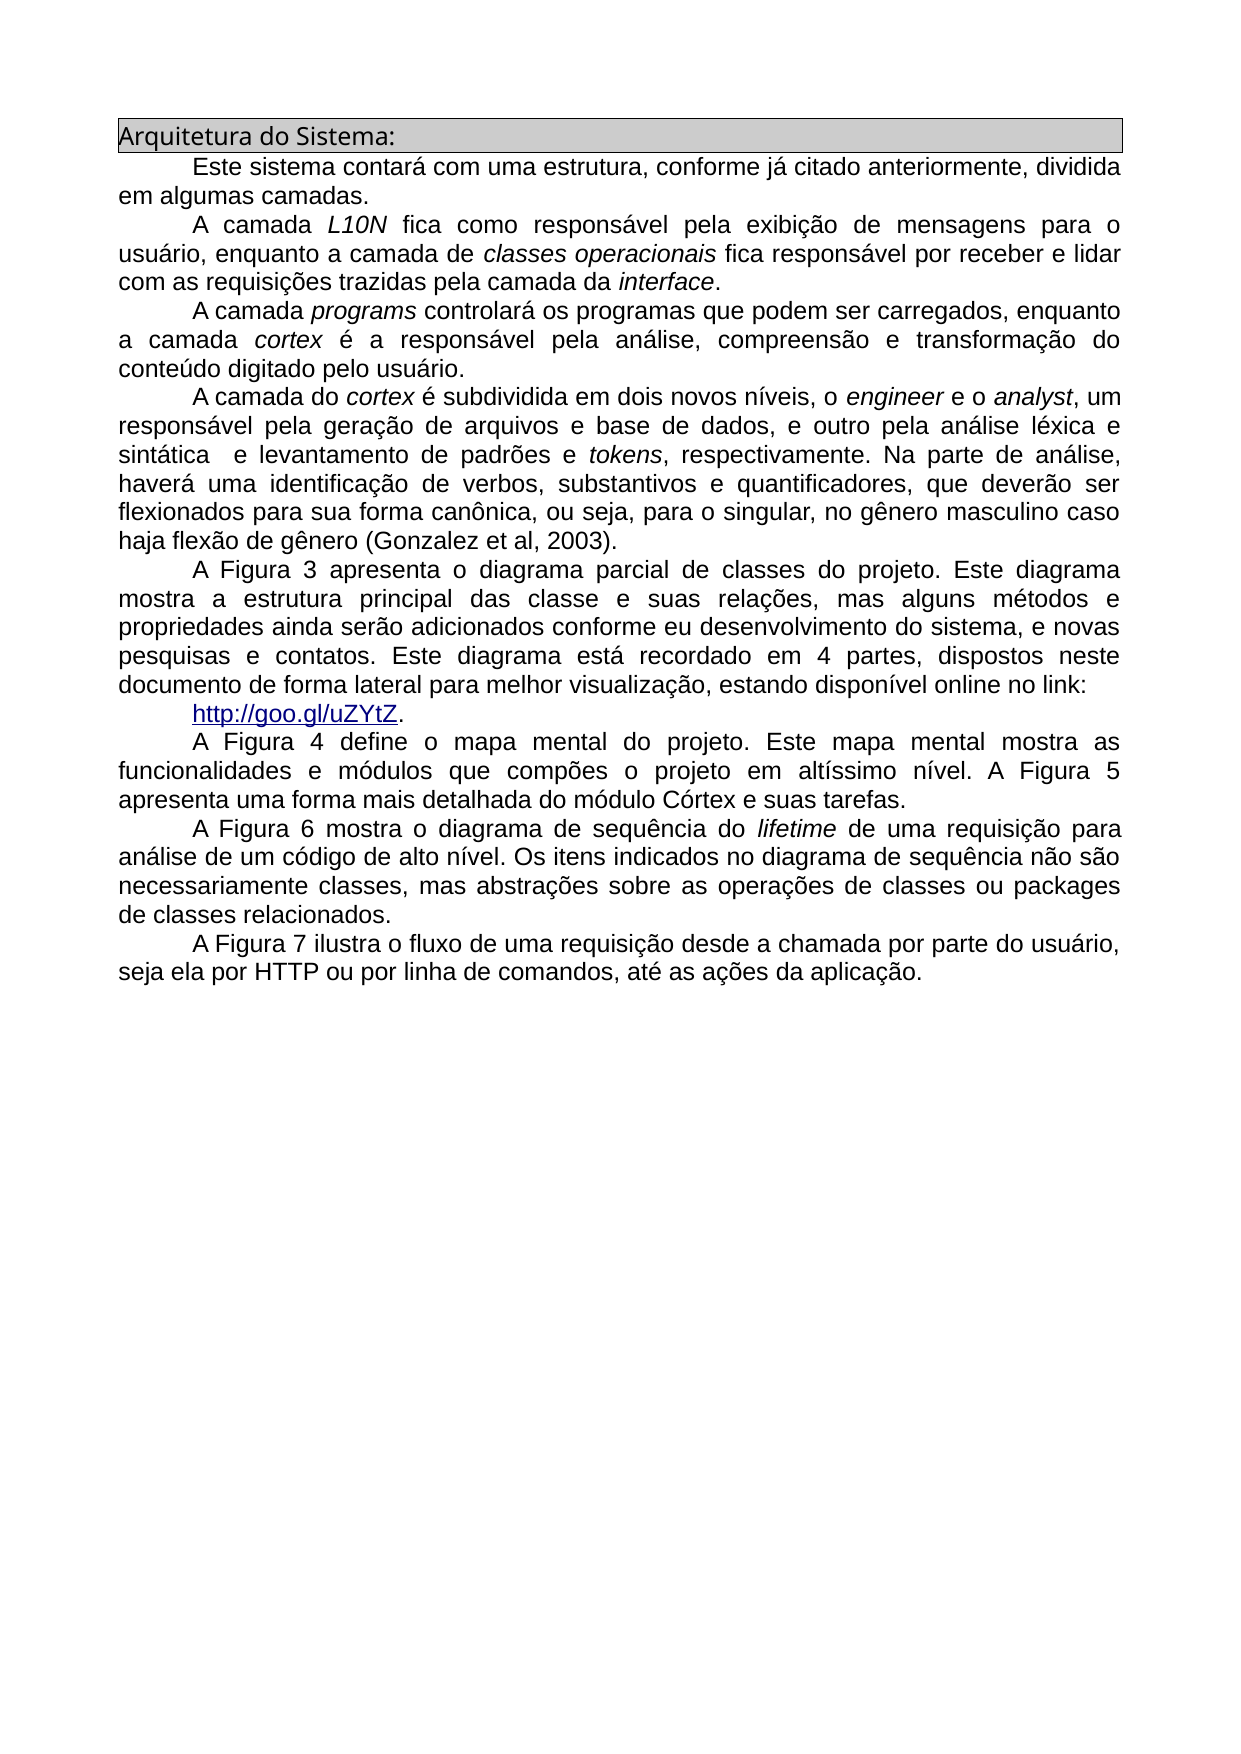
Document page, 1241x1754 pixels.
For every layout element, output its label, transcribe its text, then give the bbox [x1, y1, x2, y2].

text A camada programs controlará os programas que podem ser carregados, enquanto a camada cortex é a responsável pela análise, compreensão e transformação do conteúdo digitado pelo usuário. [118, 296, 1122, 382]
text A camada L10N fica como responsável pela exibição de mensagens para o usuário, enquanto a camada de classes operacionais fica responsável por receber e lidar com as requisições trazidas pela camada da interface. [118, 210, 1122, 296]
text A Figura 6 mostra o diagrama de sequência do lifetime de uma requisição para análise de um código de alto nível. Os itens indicados no diagrama de sequência não são necessariamente classes, mas abstrações sobre as operações de classes ou packages de classes relacionados. [118, 814, 1122, 929]
text A Figura 3 apresenta o diagrama parcial de classes do projeto. Este diagrama mostra a estrutura principal das classe e suas relações, mas alguns métodos e propriedades ainda serão adicionados conforme eu desenvolvimento do sistema, e novas pesquisas e contatos. Este diagrama está recordado em 4 partes, dispostos neste documento de forma lateral para melhor visualização, estando disponível online no link: [118, 555, 1122, 699]
text http://goo.gl/uZYtZ. [118, 699, 1122, 727]
text Este sistema contará com uma estrutura, conforme já citado anteriormente, dividida em algumas camadas. [118, 153, 1122, 210]
text A camada do cortex é subdividida em dois novos níveis, o engineer e o analyst, um responsável pela geração de arquivos e base de dados, e outro pela análise léxica e sintática e levantamento de padrões e tokens, respectivamente. Na parte de análise, haverá uma identificação de verbos, substantivos e quantificadores, que deverão ser flexionados para sua forma canônica, ou seja, para o singular, no gênero masculino caso haja flexão de gênero (Gonzalez et al, 2003). [118, 382, 1122, 555]
text A Figura 4 define o mapa mental do projeto. Este mapa mental mostra as funcionalidades e módulos que compões o projeto em altíssimo nível. A Figura 5 apresenta uma forma mais detalhada do módulo Córtex e suas tarefas. [118, 727, 1122, 814]
text A Figura 7 ilustra o fluxo de uma requisição desde a chamada por parte do usuário, seja ela por HTTP ou por linha de comandos, até as ações da aplicação. [118, 929, 1122, 986]
